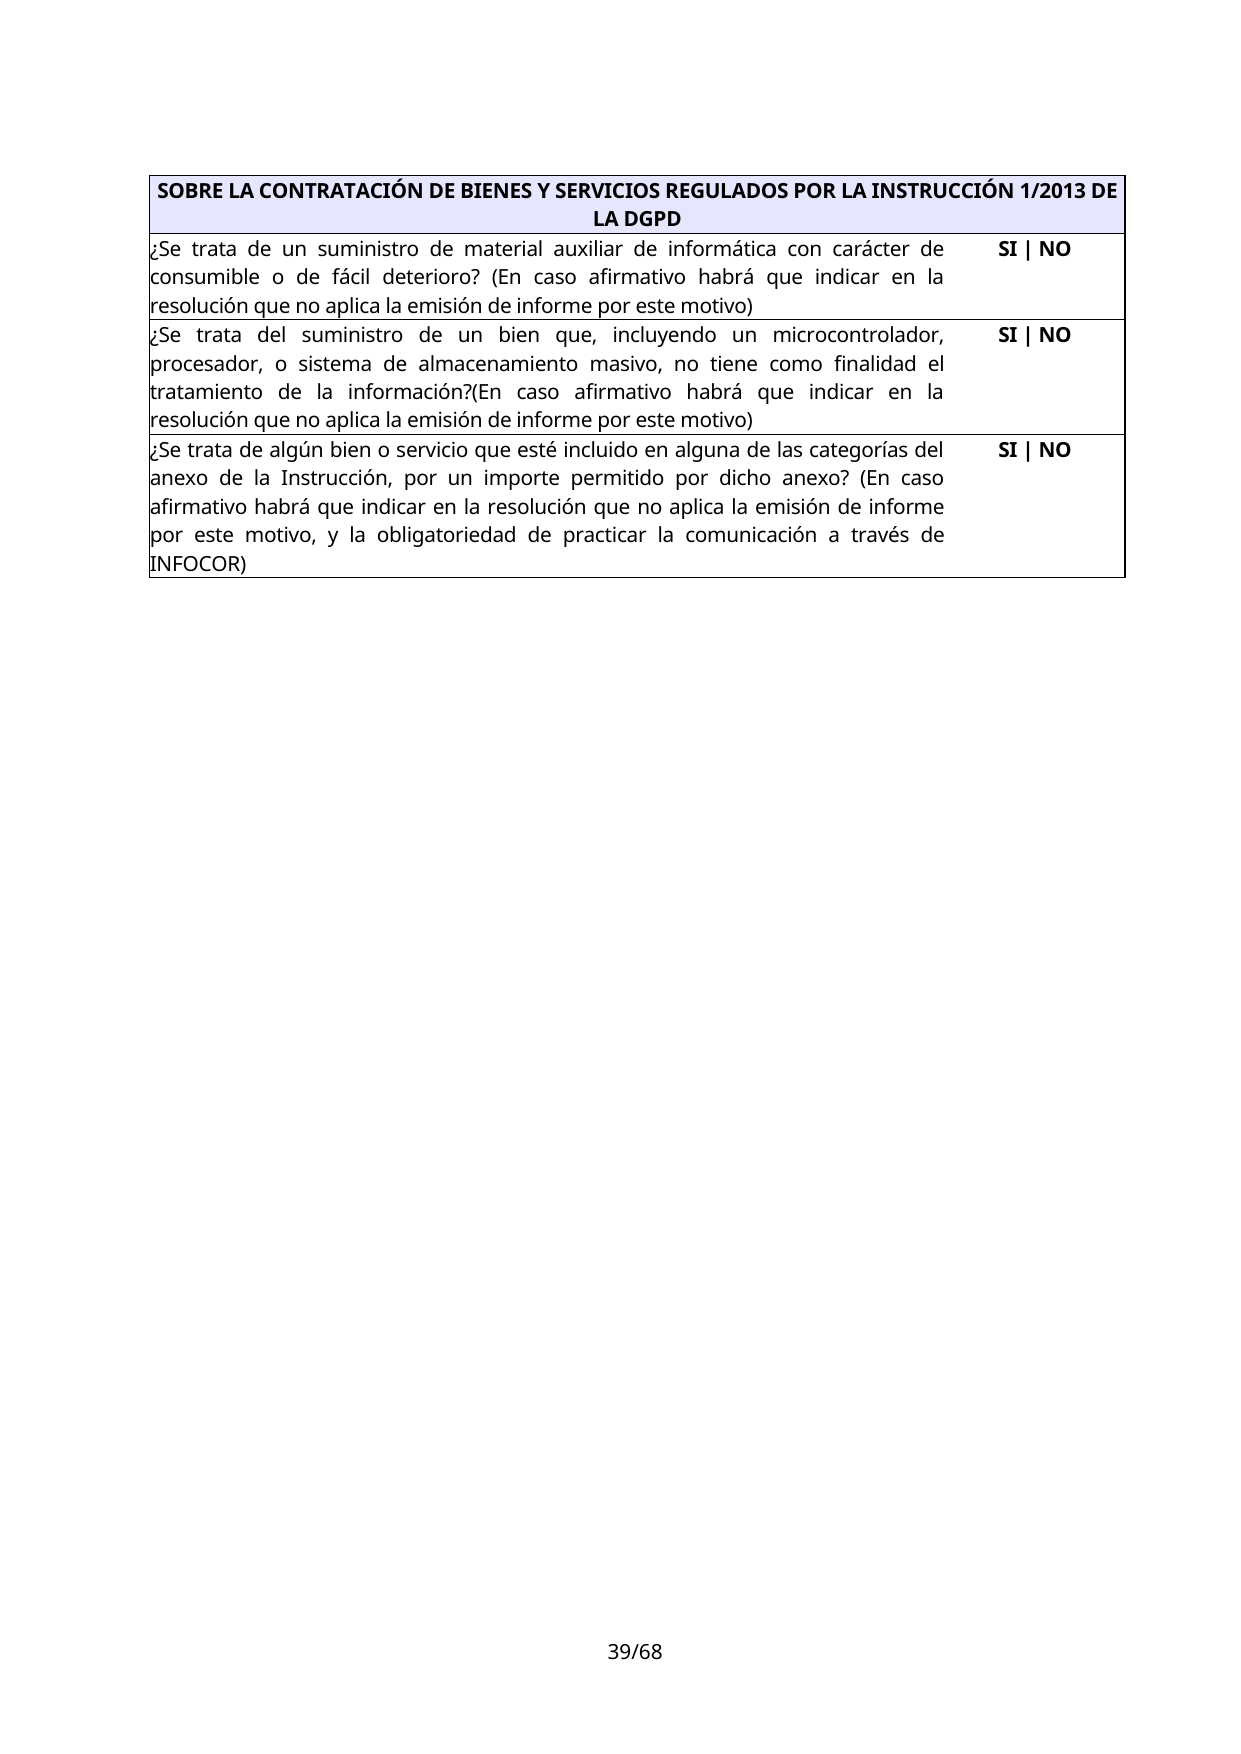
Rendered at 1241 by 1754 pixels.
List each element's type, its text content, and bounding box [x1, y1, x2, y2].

table_cell ¿Se trata de algún bien o servicio que esté incluido en alguna de las categorías del anexo de la Instrucción, por un importe permitido por dicho anexo? (En caso afirmativo habrá que indicar en la resolución que no aplica la emisión de informe por este motivo, y la obligatoriedad de practicar la comunicación a través de INFOCOR) [150, 435, 945, 577]
table_cell SI | NO [945, 320, 1124, 434]
table_cell ¿Se trata del suministro de un bien que, incluyendo un microcontrolador, procesador, o sistema de almacenamiento masivo, no tiene como finalidad el tratamiento de la información?(En caso afirmativo habrá que indicar en la resolución que no aplica la emisión de informe por este motivo) [150, 320, 945, 434]
table_cell SI | NO [945, 435, 1124, 577]
table_cell ¿Se trata de un suministro de material auxiliar de informática con carácter de consumible o de fácil deterioro? (En caso afirmativo habrá que indicar en la resolución que no aplica la emisión de informe por este motivo) [150, 234, 945, 319]
table_cell SI | NO [945, 234, 1124, 319]
